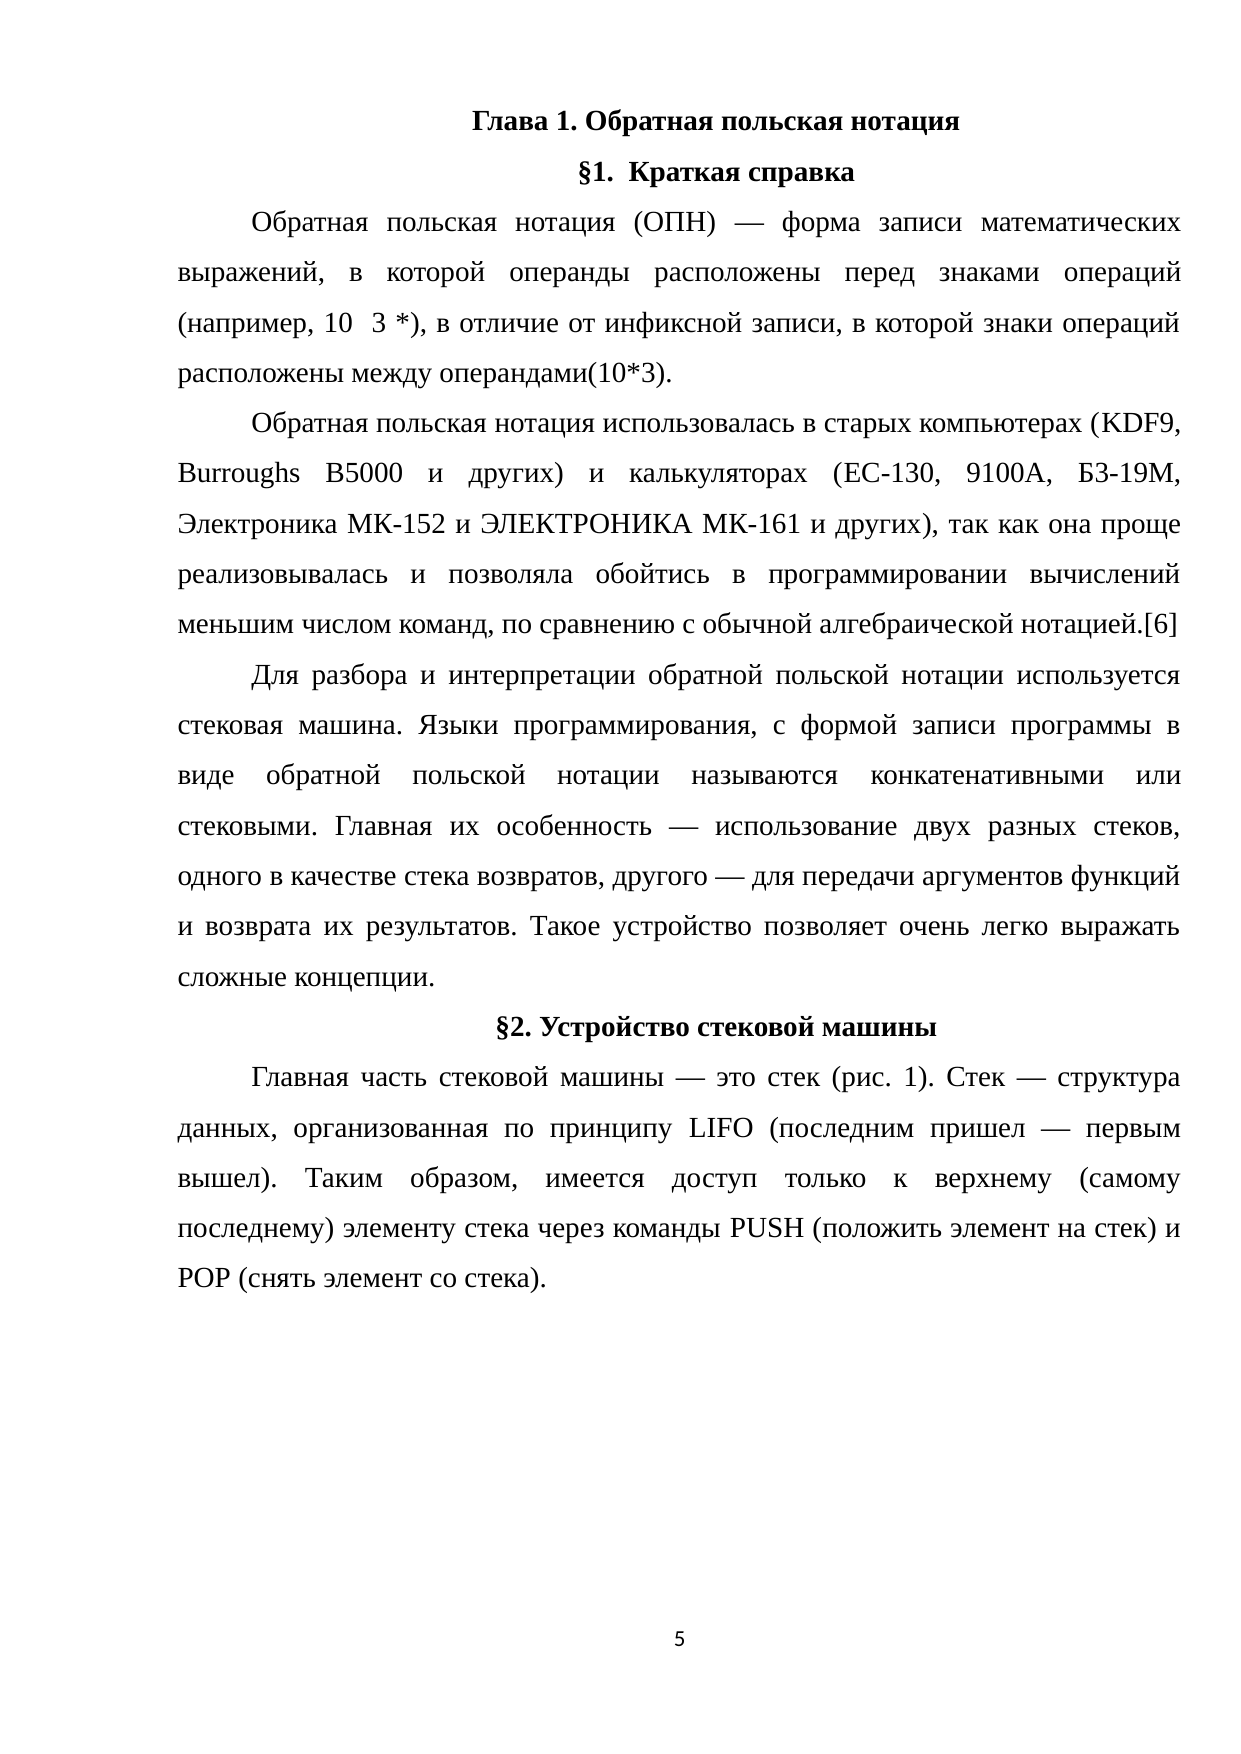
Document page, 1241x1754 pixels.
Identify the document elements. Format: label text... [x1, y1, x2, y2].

subtitle §2. Устройство стековой машины [177, 1009, 1181, 1043]
text Обратная польская нотация (ОПН) — форма записи математических выражений, в которой операнды расположены перед знаками операций (например, 10 3 *), в отличие от инфиксной записи, в которой знаки операций расположены между операндами(10*3). [177, 204, 1181, 388]
subtitle Глава 1. Обратная польская нотация [177, 103, 1181, 137]
subtitle §1. Краткая справка [177, 154, 1181, 187]
text Главная часть стековой машины — это стек (рис. 1). Стек — структура данных, организованная по принципу LIFO (последним пришел — первым вышел). Таким образом, имеется доступ только к верхнему (самому последнему) элементу стека через команды PUSH (положить элемент на стек) и POP (снять элемент со стека). [177, 1059, 1181, 1294]
text Для разбора и интерпретации обратной польской нотации используется стековая машина. Языки программирования, с формой записи программы в виде обратной польской нотации называются конкатенативными или стековыми. Главная их особенность — использование двух разных стеков, одного в качестве стека возвратов, другого — для передачи аргументов функций и возврата их результатов. Такое устройство позволяет очень легко выражать сложные концепции. [177, 657, 1181, 992]
text Обратная польская нотация использовалась в старых компьютерах (KDF9, Burroughs B5000 и других) и калькуляторах (EC-130, 9100A, Б3-19М, Электроника МК-152 и ЭЛЕКТРОНИКА МК-161 и других), так как она проще реализовывалась и позволяла обойтись в программировании вычислений меньшим числом команд, по сравнению с обычной алгебраической нотацией.[6] [177, 405, 1181, 640]
